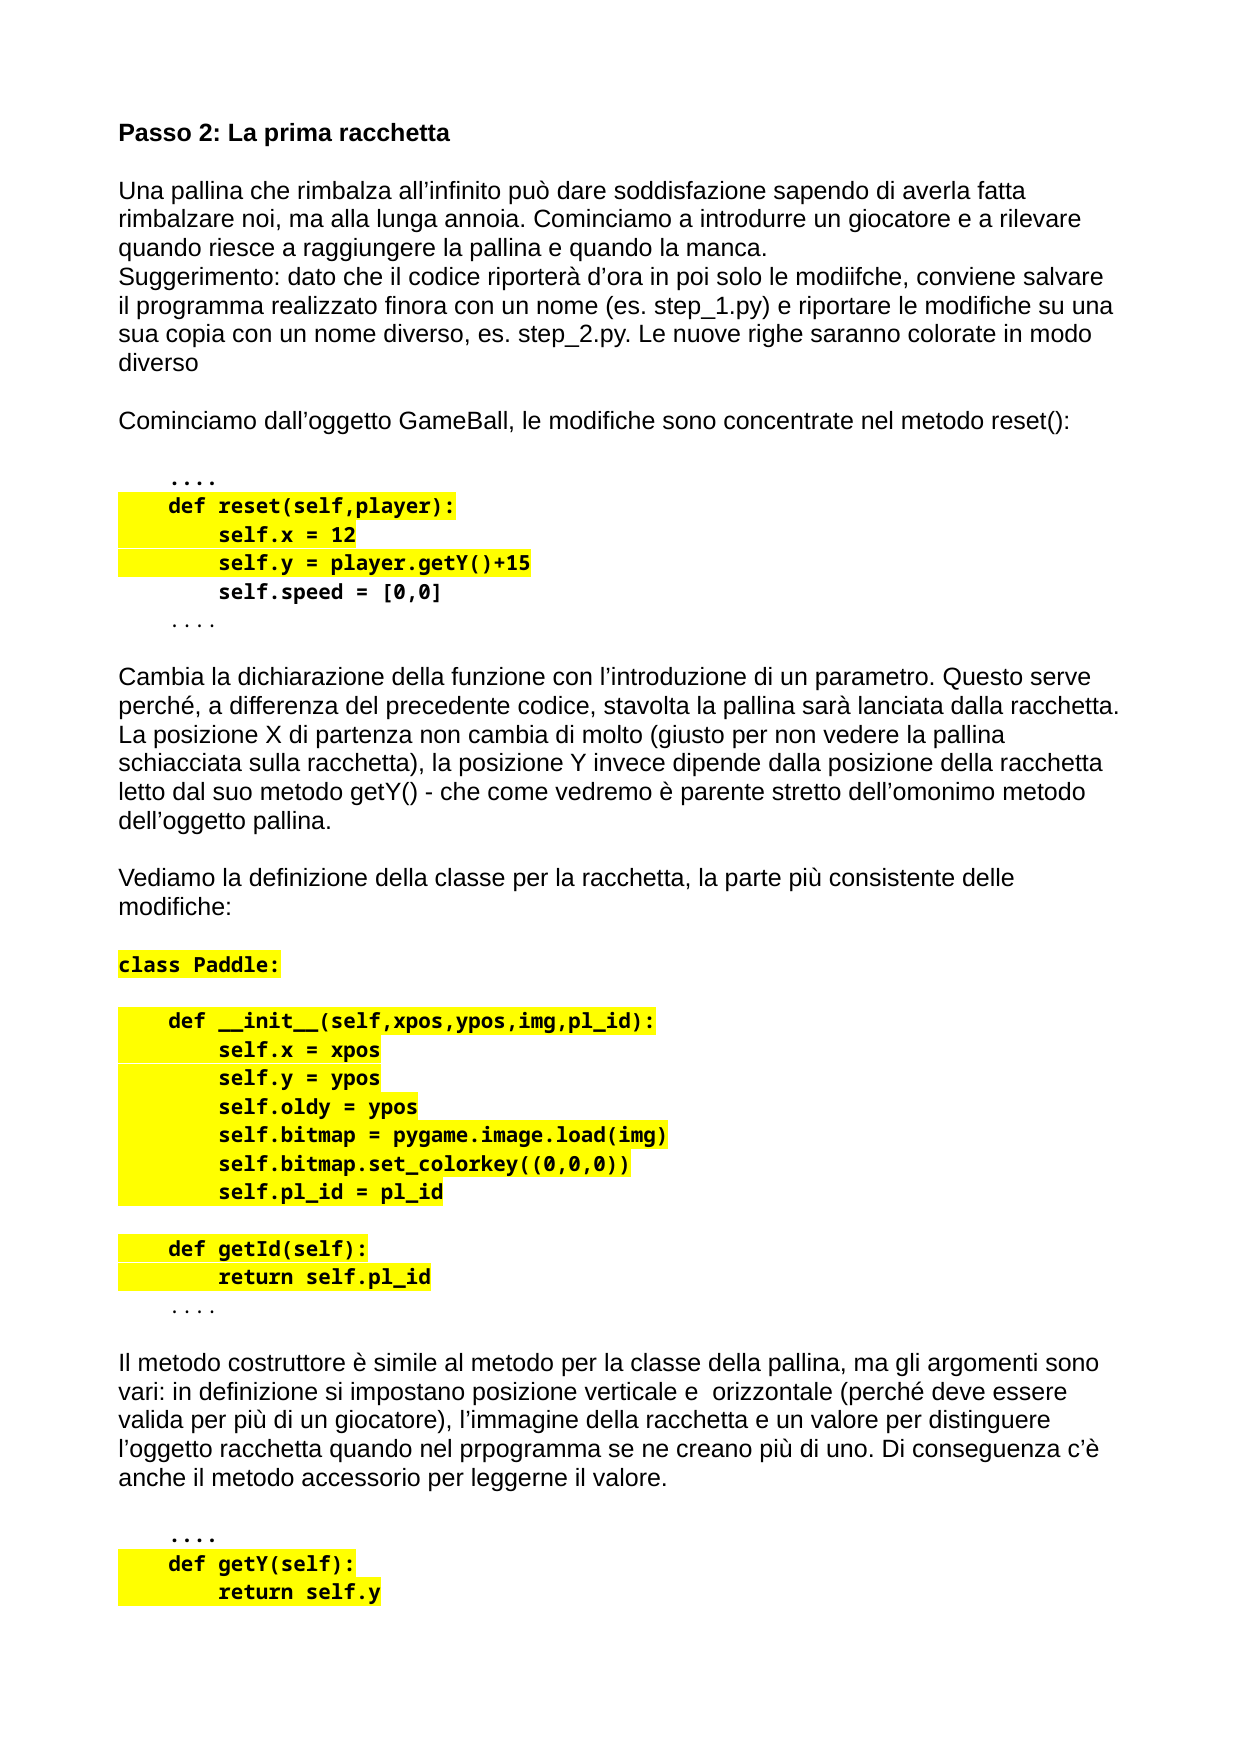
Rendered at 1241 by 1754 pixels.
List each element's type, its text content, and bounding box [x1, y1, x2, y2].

text self.x = xpos [118, 1035, 1122, 1063]
text self.bitmap = pygame.image.load(img) [118, 1120, 1122, 1149]
text .... [118, 1520, 1122, 1549]
text self.bitmap.set_colorkey((0,0,0)) [118, 1149, 1122, 1177]
text .... [118, 463, 1122, 492]
text def reset(self,player): [118, 492, 1122, 520]
text Suggerimento: dato che il codice riporterà d’ora in poi solo le modiifche, conviene salvare il programma realizzato finora con un nome (es. step_1.py) e riportare le modifiche su una sua copia con un nome diverso, es. step_2.py. Le nuove righe saranno colorate in modo diverso [118, 262, 1122, 377]
text Cambia la dichiarazione della funzione con l’introduzione di un parametro. Questo serve perché, a differenza del precedente codice, stavolta la pallina sarà lanciata dalla racchetta. La posizione X di partenza non cambia di molto (giusto per non vedere la pallina schiacciata sulla racchetta), la posizione Y invece dipende dalla posizione della racchetta letto dal suo metodo getY() - che come vedremo è parente stretto dell’omonimo metodo dell’oggetto pallina. [118, 662, 1122, 835]
text Cominciamo dall’oggetto GameBall, le modifiche sono concentrate nel metodo reset(): [118, 406, 1122, 434]
text Una pallina che rimbalza all’infinito può dare soddisfazione sapendo di averla fatta rimbalzare noi, ma alla lunga annoia. Cominciamo a introdurre un giocatore e a rilevare quando riesce a raggiungere la pallina e quando la manca. [118, 176, 1122, 262]
text self.pl_id = pl_id [118, 1177, 1122, 1206]
text .... [118, 1291, 1122, 1319]
text Passo 2: La prima racchetta [118, 118, 1122, 147]
text def __init__(self,xpos,ypos,img,pl_id): [118, 1007, 1122, 1035]
text self.y = ypos [118, 1063, 1122, 1092]
text .... [118, 605, 1122, 634]
text self.speed = [0,0] [118, 577, 1122, 605]
text self.y = player.getY()+15 [118, 548, 1122, 577]
text return self.y [118, 1577, 1122, 1606]
text return self.pl_id [118, 1262, 1122, 1291]
text Il metodo costruttore è simile al metodo per la classe della pallina, ma gli argomenti sono vari: in definizione si impostano posizione verticale e orizzontale (perché deve essere valida per più di un giocatore), l’immagine della racchetta e un valore per distinguere l’oggetto racchetta quando nel prpogramma se ne creano più di uno. Di conseguenza c’è anche il metodo accessorio per leggerne il valore. [118, 1348, 1122, 1492]
text def getY(self): [118, 1549, 1122, 1577]
text def getId(self): [118, 1234, 1122, 1262]
text self.x = 12 [118, 520, 1122, 548]
text class Paddle: [118, 950, 1122, 978]
text Vediamo la definizione della classe per la racchetta, la parte più consistente delle modifiche: [118, 863, 1122, 921]
text self.oldy = ypos [118, 1092, 1122, 1120]
